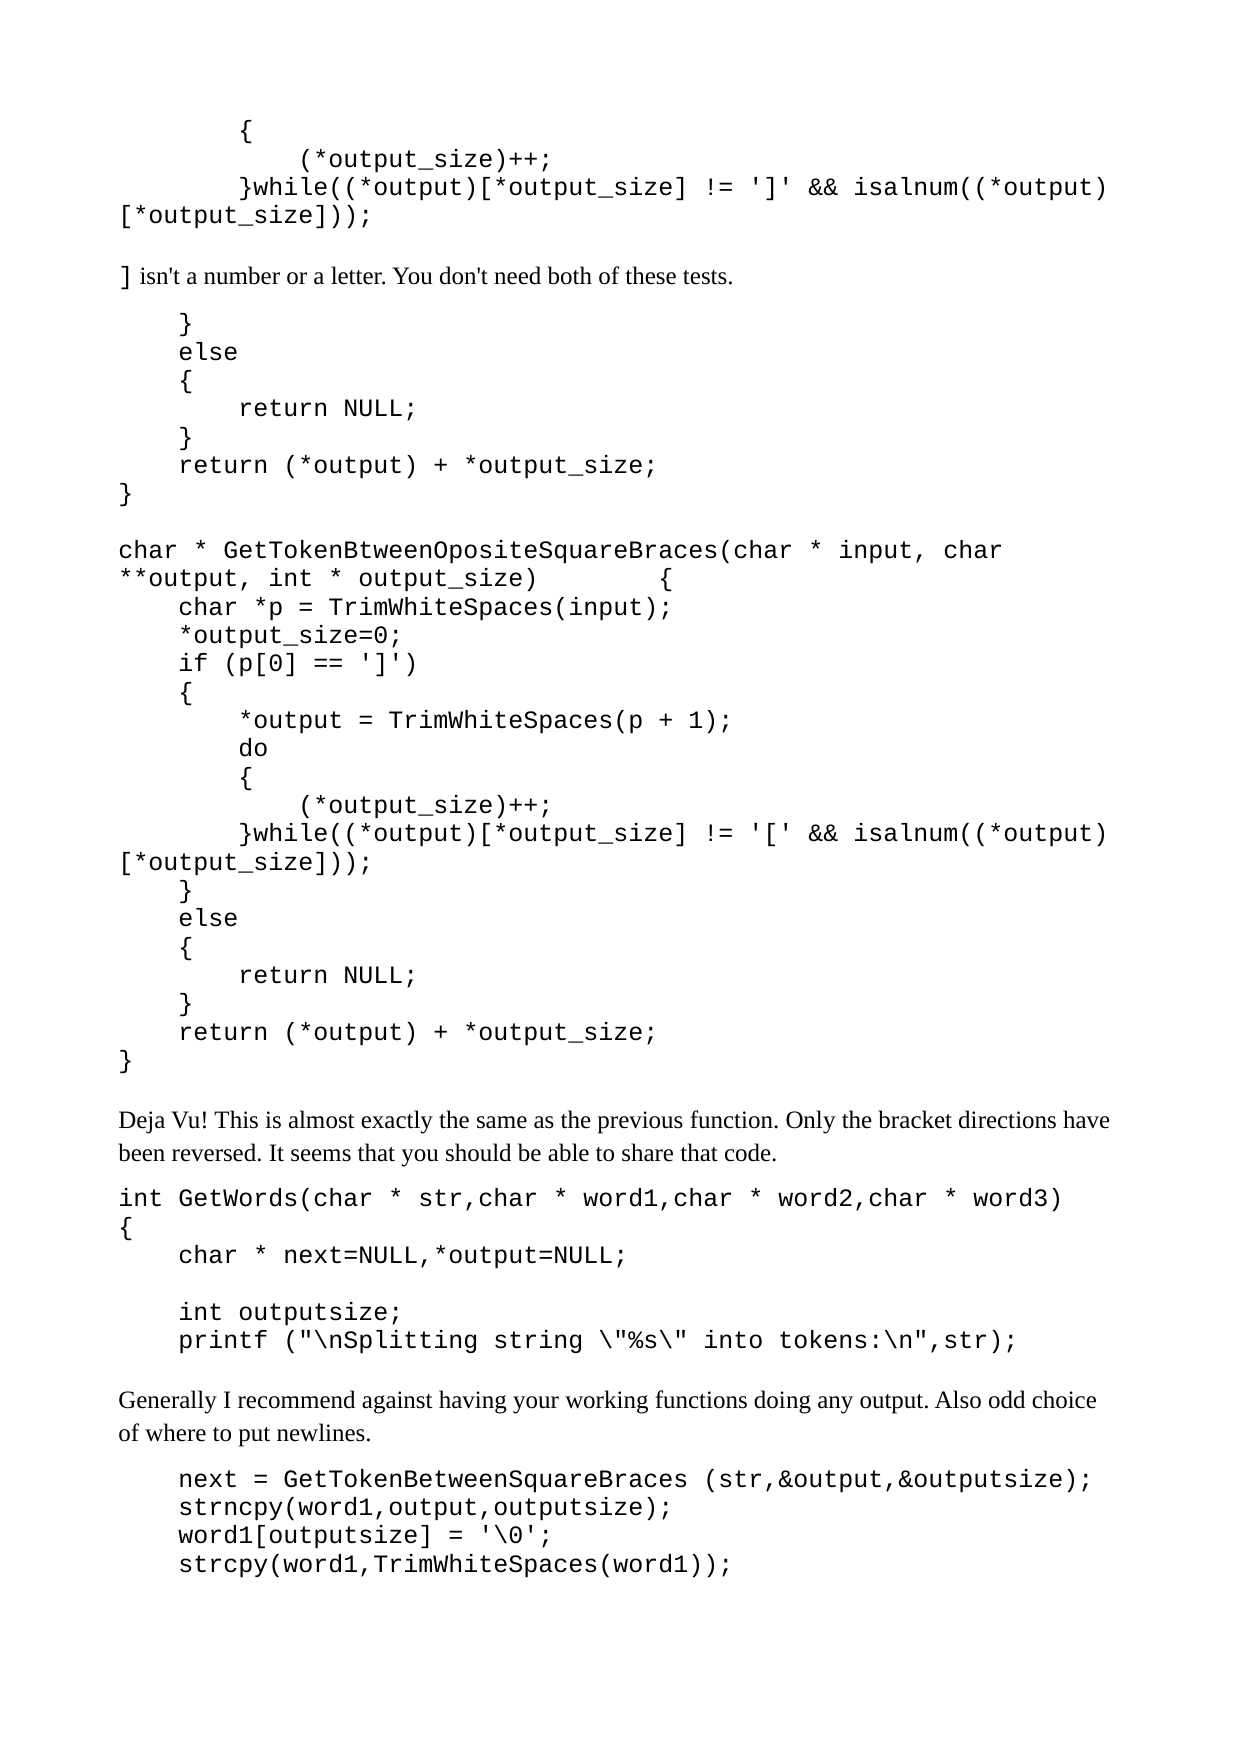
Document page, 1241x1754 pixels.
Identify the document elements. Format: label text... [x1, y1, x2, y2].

text return NULL; [118, 396, 1122, 424]
text else [118, 339, 1122, 368]
text strcpy(word1,TrimWhiteSpaces(word1)); [118, 1551, 1122, 1579]
text { [118, 934, 1122, 963]
text return NULL; [118, 963, 1122, 991]
text { [118, 1214, 1122, 1243]
text word1[outputsize] = '\0'; [118, 1523, 1122, 1551]
text char *p = TrimWhiteSpaces(input); [118, 594, 1122, 623]
text *output = TrimWhiteSpaces(p + 1); [118, 708, 1122, 736]
text else [118, 906, 1122, 934]
text Deja Vu! This is almost exactly the same as the previous function. Only the bracket directions have been reversed. It seems that you should be able to share that code. [118, 1105, 1122, 1167]
text } [118, 1048, 1122, 1076]
text do [118, 736, 1122, 764]
text } [118, 991, 1122, 1019]
text { [118, 679, 1122, 708]
text printf ("\nSplitting string \"%s\" into tokens:\n",str); [118, 1328, 1122, 1356]
text }while((*output)[*output_size] != '[' && isalnum((*output)[*output_size])); [118, 821, 1122, 878]
text { [118, 764, 1122, 793]
text } [118, 481, 1122, 509]
text (*output_size)++; [118, 146, 1122, 175]
text (*output_size)++; [118, 793, 1122, 821]
text *output_size=0; [118, 623, 1122, 651]
text int outputsize; [118, 1299, 1122, 1328]
text } [118, 311, 1122, 339]
text Generally I recommend against having your working functions doing any output. Also odd choice of where to put newlines. [118, 1386, 1122, 1447]
text next = GetTokenBetweenSquareBraces (str,&output,&outputsize); [118, 1466, 1122, 1494]
text char * GetTokenBtweenOpositeSquareBraces(char * input, char **output, int * output_size) { [118, 538, 1122, 594]
text }while((*output)[*output_size] != ']' && isalnum((*output)[*output_size])); [118, 175, 1122, 231]
text ] isn't a number or a letter. You don't need both of these tests. [118, 261, 1122, 292]
text { [118, 368, 1122, 396]
text } [118, 878, 1122, 906]
text return (*output) + *output_size; [118, 1019, 1122, 1048]
text strncpy(word1,output,outputsize); [118, 1494, 1122, 1523]
text if (p[0] == ']') [118, 651, 1122, 679]
text return (*output) + *output_size; [118, 453, 1122, 481]
text } [118, 424, 1122, 453]
text { [118, 118, 1122, 146]
text int GetWords(char * str,char * word1,char * word2,char * word3) [118, 1186, 1122, 1214]
text char * next=NULL,*output=NULL; [118, 1243, 1122, 1271]
